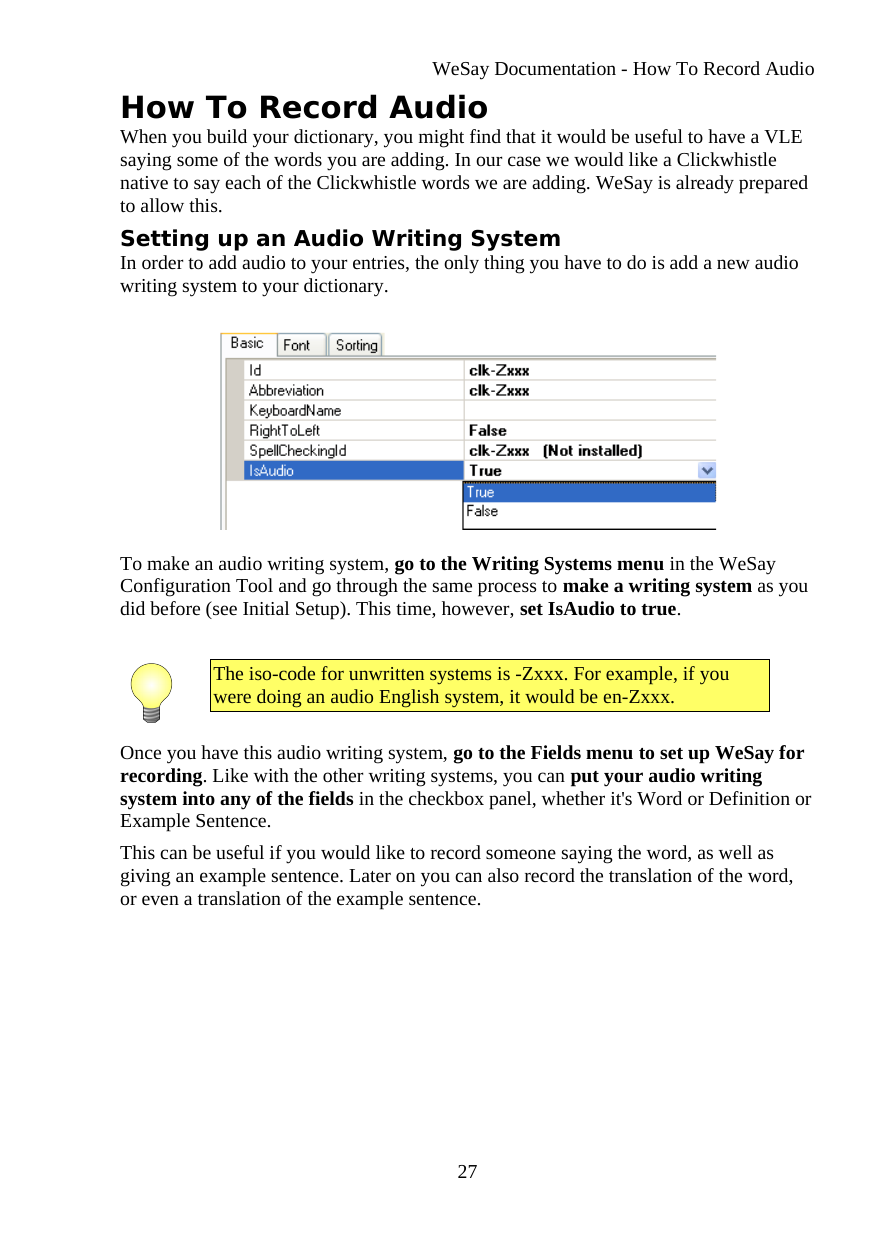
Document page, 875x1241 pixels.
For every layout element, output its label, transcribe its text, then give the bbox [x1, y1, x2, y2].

text To make an audio writing system, go to the Writing Systems menu in the WeSay Configuration Tool and go through the same process to make a writing system as you did before (see Initial Setup). This time, however, set IsAudio to true. [120, 306, 814, 620]
picture [120, 662, 181, 723]
text The iso-code for unwritten systems is -Zxxx. For example, if you were doing an audio English system, it would be en-Zxxx. [211, 660, 769, 711]
text Once you have this audio writing system, go to the Fields menu to set up WeSay for recording. Like with the other writing systems, you can put your audio writing system into any of the fields in the checkbox panel, whether it's Word or Definition or Example Sentence. [120, 741, 814, 832]
subtitle Setting up an Audio Writing System [120, 226, 814, 251]
text This can be useful if you would like to record someone saying the word, as well as giving an example sentence. Later on you can also record the translation of the word, or even a translation of the example sentence. [120, 841, 814, 909]
text When you build your dictionary, you might find that it would be useful to have a VLE saying some of the words you are adding. In our case we would like a Clickwhistle native to say each of the Clickwhistle words we are adding. WeSay is already prepared to allow this. [120, 126, 814, 217]
subtitle How To Record Audio [120, 90, 814, 126]
text In order to add audio to your entries, the only thing you have to do is add a new audio writing system to your dictionary. [120, 251, 814, 297]
picture [218, 328, 717, 530]
